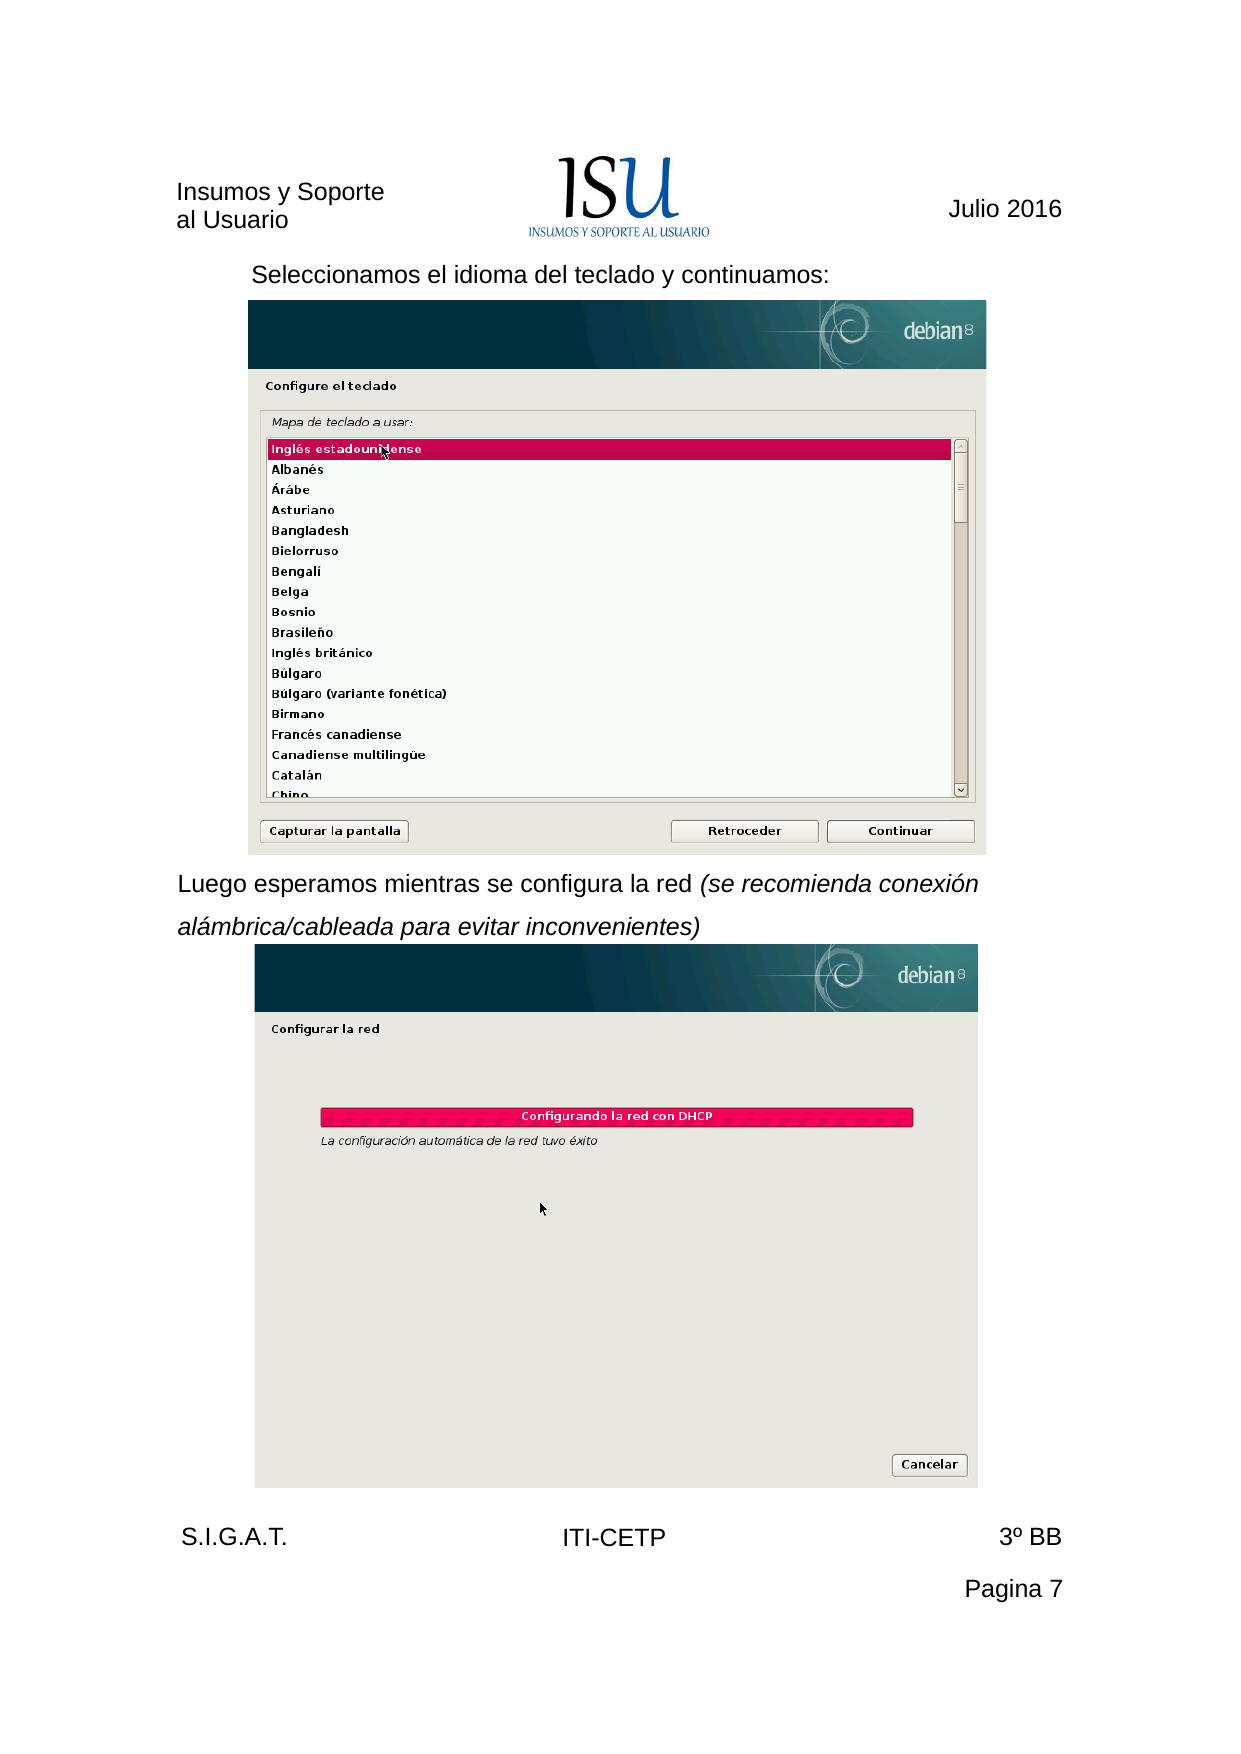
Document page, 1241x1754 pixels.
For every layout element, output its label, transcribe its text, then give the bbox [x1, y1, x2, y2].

picture [248, 300, 987, 855]
text Luego esperamos mientras se configura la red (se recomienda conexión alámbrica/cableada para evitar inconvenientes) [177, 303, 1063, 940]
picture [254, 944, 978, 1488]
text Seleccionamos el idioma del teclado y continuamos: [177, 260, 1063, 288]
picture [517, 138, 723, 252]
